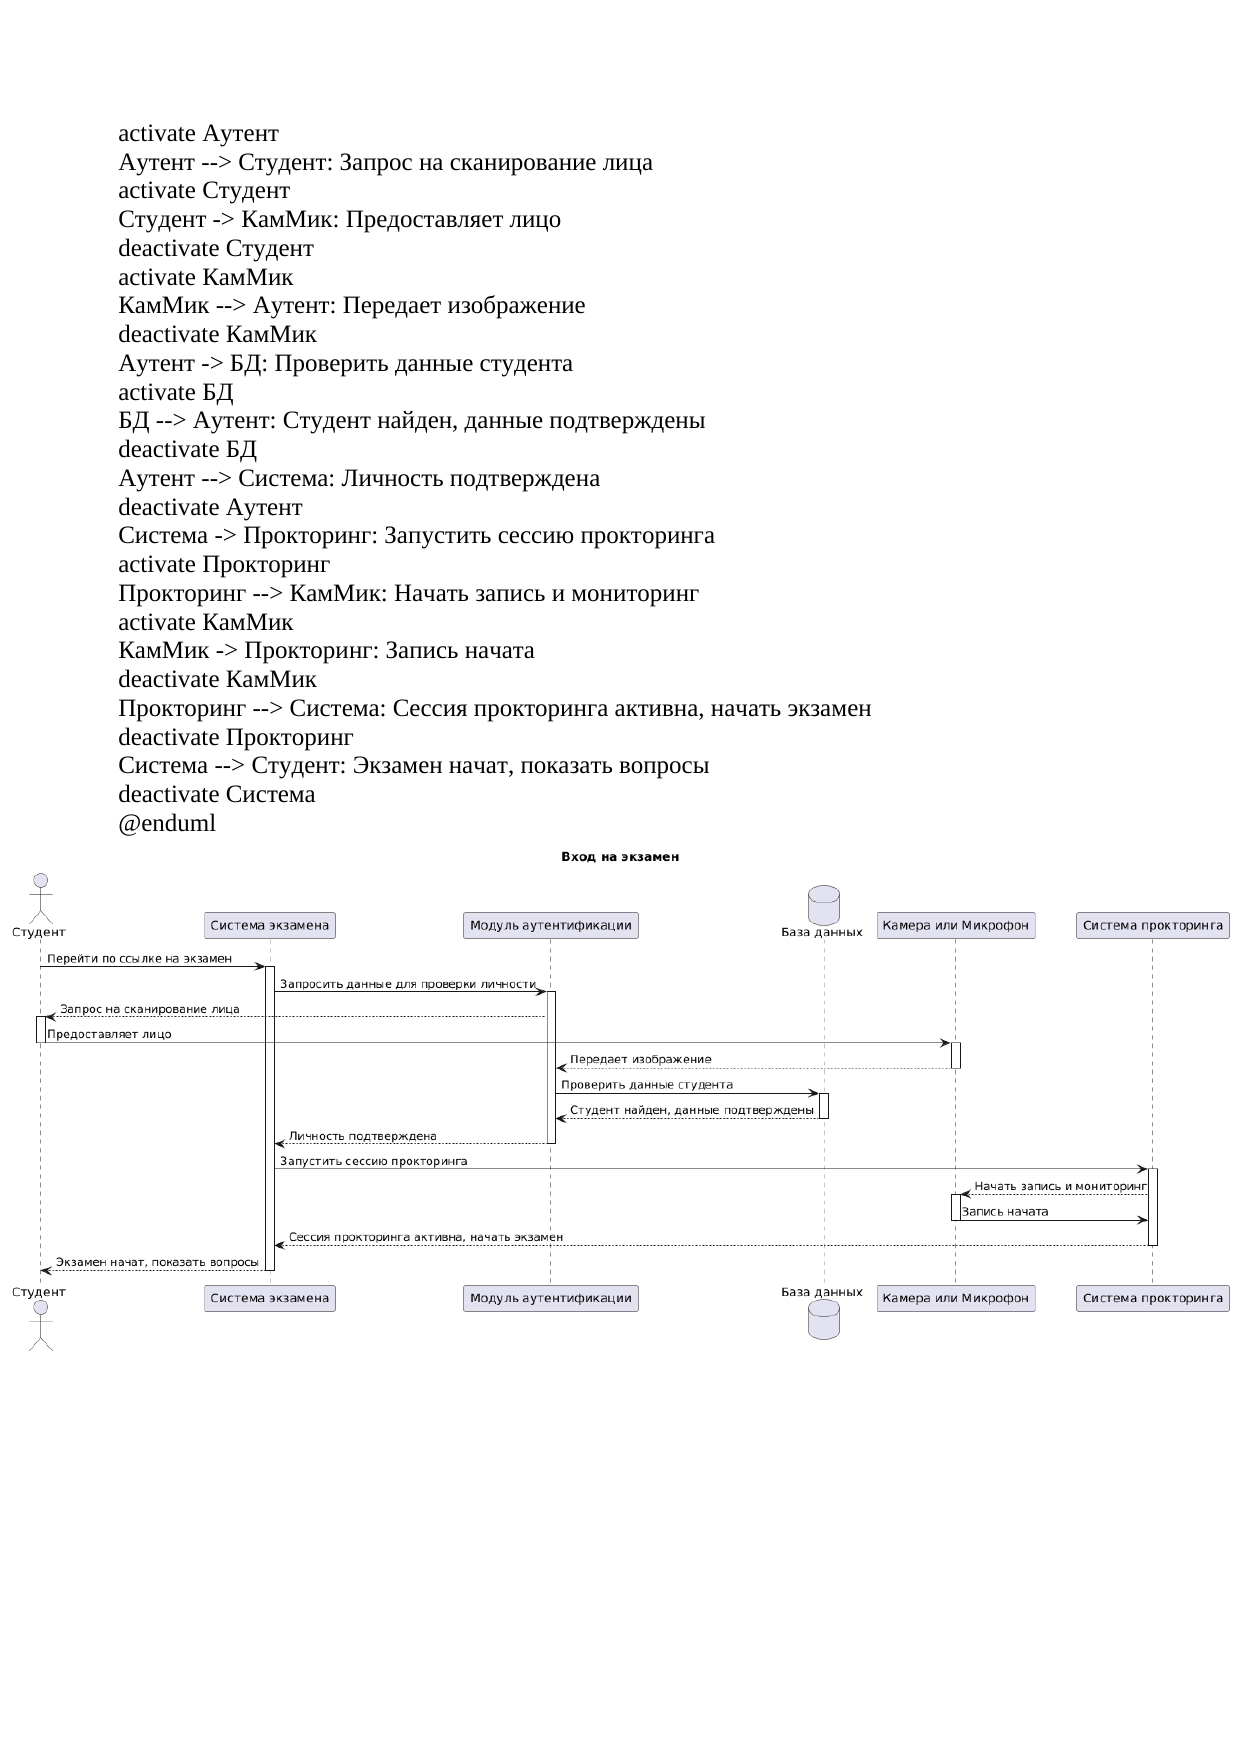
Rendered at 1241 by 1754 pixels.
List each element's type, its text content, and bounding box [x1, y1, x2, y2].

text activate КамМик [118, 262, 1122, 291]
text deactivate Аутент [118, 492, 1122, 521]
text deactivate КамМик [118, 664, 1122, 693]
text activate Прокторинг [118, 549, 1122, 578]
text deactivate Студент [118, 233, 1122, 262]
text КамМик --> Аутент: Передает изображение [118, 291, 1122, 319]
text deactivate Система [118, 779, 1122, 808]
text activate Аутент [118, 118, 1122, 147]
text Аутент --> Система: Личность подтверждена [118, 463, 1122, 492]
text БД --> Аутент: Студент найден, данные подтверждены [118, 406, 1122, 434]
text activate БД [118, 377, 1122, 406]
picture [7, 836, 1233, 1355]
text activate Студент [118, 176, 1122, 204]
text Прокторинг --> КамМик: Начать запись и мониторинг [118, 578, 1122, 607]
text @enduml [118, 808, 1122, 836]
text Система --> Студент: Экзамен начат, показать вопросы [118, 751, 1122, 779]
text Прокторинг --> Система: Сессия прокторинга активна, начать экзамен [118, 693, 1122, 722]
text deactivate БД [118, 434, 1122, 463]
text Аутент -> БД: Проверить данные студента [118, 348, 1122, 377]
text activate КамМик [118, 607, 1122, 636]
text Аутент --> Студент: Запрос на сканирование лица [118, 147, 1122, 176]
text deactivate Прокторинг [118, 722, 1122, 751]
text Система -> Прокторинг: Запустить сессию прокторинга [118, 521, 1122, 549]
text deactivate КамМик [118, 319, 1122, 348]
text КамМик -> Прокторинг: Запись начата [118, 636, 1122, 664]
text Студент -> КамМик: Предоставляет лицо [118, 204, 1122, 233]
